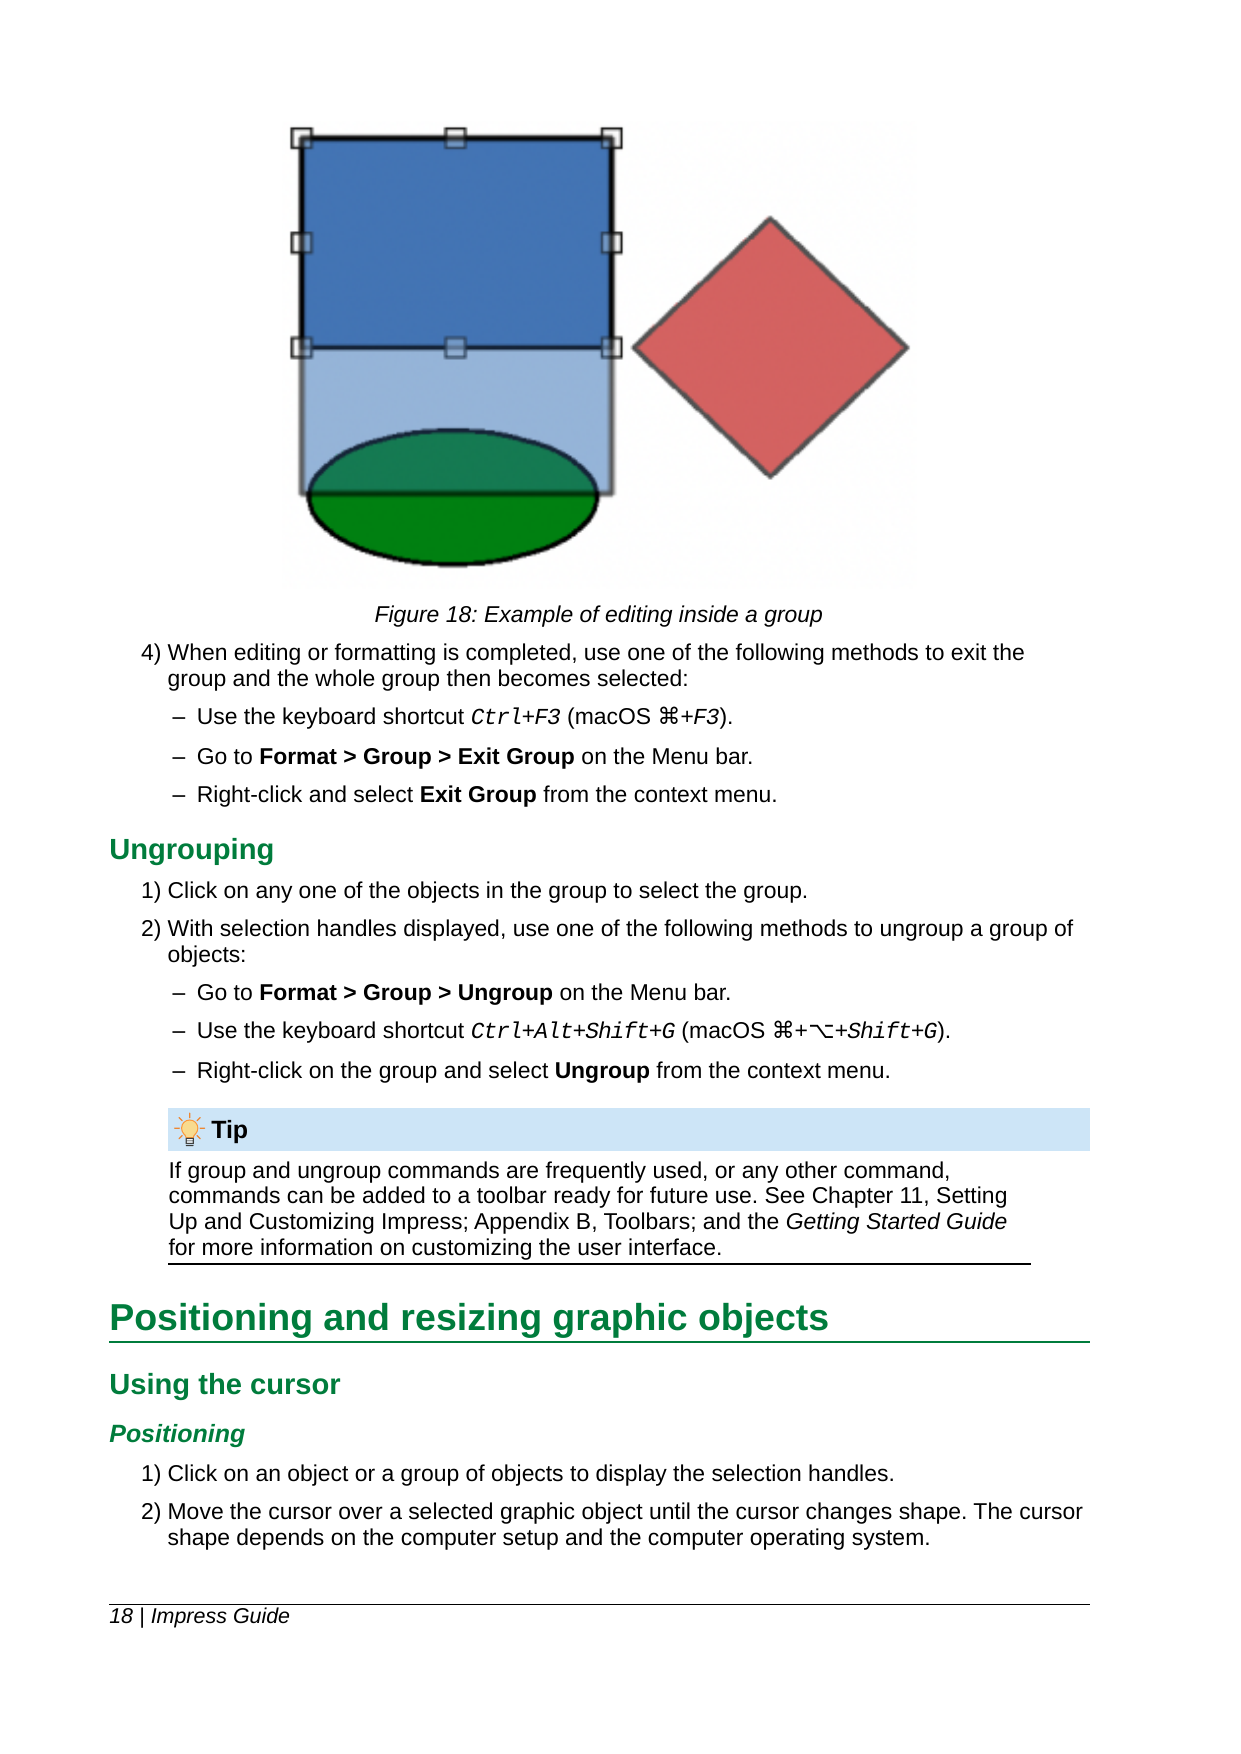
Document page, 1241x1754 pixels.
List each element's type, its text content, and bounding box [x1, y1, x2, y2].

subtitle Tip [168, 1108, 1090, 1151]
list Right-click and select Exit Group from the context menu. [197, 782, 1090, 808]
list Use the keyboard shortcut Ctrl+F3 (macOS ⌘+F3). [197, 704, 1090, 731]
list Use the keyboard shortcut Ctrl+Alt+Shift+G (macOS ⌘+⌥+Shift+G). [182, 1018, 1090, 1045]
list Click on any one of the objects in the group to select the group. [153, 878, 1090, 903]
list Go to Format > Group > Ungroup on the Menu bar. [182, 980, 1090, 1005]
subtitle Using the cursor [109, 1368, 1090, 1401]
list Right-click on the group and select Ungroup from the context menu. [182, 1058, 1090, 1083]
picture [281, 121, 918, 590]
list With selection handles displayed, use one of the following methods to ungroup a group of objects: [153, 916, 1090, 967]
list When editing or formatting is completed, use one of the following methods to exit the group and the whole group then becomes selected: [153, 640, 1090, 691]
subtitle Positioning and resizing graphic objects [109, 1296, 1090, 1341]
list Go to Format > Group > Exit Group on the Menu bar. [197, 744, 1090, 769]
list Click on an object or a group of objects to display the selection handles. [153, 1461, 1090, 1486]
text Figure 18: Example of editing inside a group [282, 602, 917, 628]
subtitle Positioning [109, 1420, 1090, 1448]
list Move the cursor over a selected graphic object until the cursor changes shape. The cursor shape depends on the computer setup and the computer operating system. [153, 1499, 1090, 1550]
text If group and ungroup commands are frequently used, or any other command, commands can be added to a toolbar ready for future use. See Chapter 11, Setting Up and Customizing Impress; Appendix B, Toolbars; and the Getting Started Guide for more information on customizing the user interface. [168, 1157, 1031, 1263]
subtitle Ungrouping [109, 833, 1090, 865]
